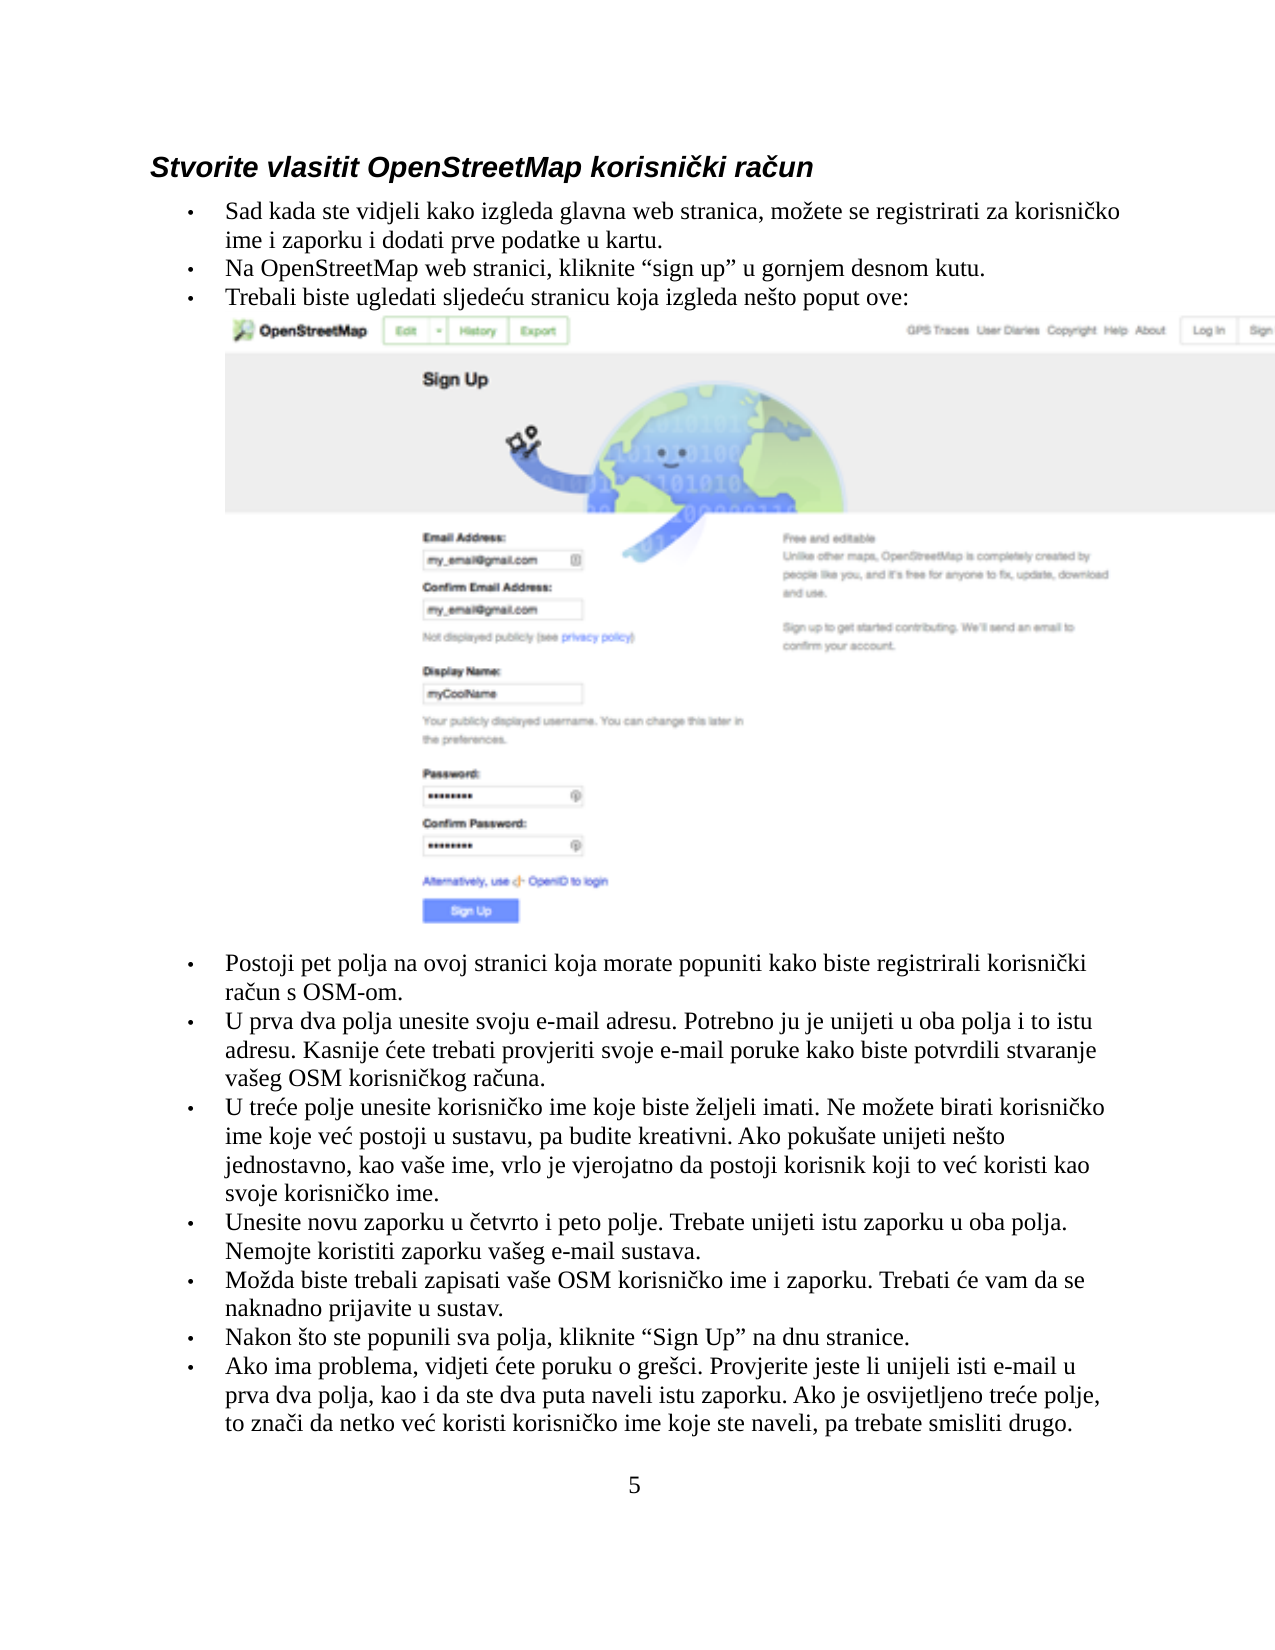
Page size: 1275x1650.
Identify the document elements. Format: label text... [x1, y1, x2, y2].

list Postoji pet polja na ovoj stranici koja morate popuniti kako biste registrirali korisnički račun s OSM-om. [187, 948, 1125, 1006]
list Sad kada ste vidjeli kako izgleda glavna web stranica, možete se registrirati za korisničko ime i zaporku i dodati prve podatke u kartu. [187, 196, 1125, 253]
list Trebali biste ugledati sljedeću stranicu koja izgleda nešto poput ove: [187, 282, 1125, 311]
list Ako ima problema, vidjeti ćete poruku o grešci. Provjerite jeste li unijeli isti e-mail u prva dva polja, kao i da ste dva puta naveli istu zaporku. Ako je osvijetljeno treće polje, to znači da netko već koristi korisničko ime koje ste naveli, pa trebate smisliti drugo. [187, 1351, 1125, 1437]
list U prva dva polja unesite svoju e-mail adresu. Potrebno ju je unijeti u oba polja i to istu adresu. Kasnije ćete trebati provjeriti svoje e-mail poruke kako biste potvrdili stvaranje vašeg OSM korisničkog računa. [187, 1006, 1125, 1092]
list Nakon što ste popunili sva polja, kliknite “Sign Up” na dnu stranice. [187, 1322, 1125, 1351]
list Možda biste trebali zapisati vaše OSM korisničko ime i zaporku. Trebati će vam da se naknadno prijavite u sustav. [187, 1265, 1125, 1322]
list Na OpenStreetMap web stranici, kliknite “sign up” u gornjem desnom kutu. [187, 253, 1125, 282]
picture [225, 311, 1275, 949]
list U treće polje unesite korisničko ime koje biste željeli imati. Ne možete birati korisničko ime koje već postoji u sustavu, pa budite kreativni. Ako pokušate unijeti nešto jednostavno, kao vaše ime, vrlo je vjerojatno da postoji korisnik koji to već koristi kao svoje korisničko ime. [187, 1092, 1125, 1207]
list Unesite novu zaporku u četvrto i peto polje. Trebate unijeti istu zaporku u oba polja. Nemojte koristiti zaporku vašeg e-mail sustava. [187, 1207, 1125, 1265]
subtitle Stvorite vlasitit OpenStreetMap korisnički račun [150, 150, 1125, 183]
